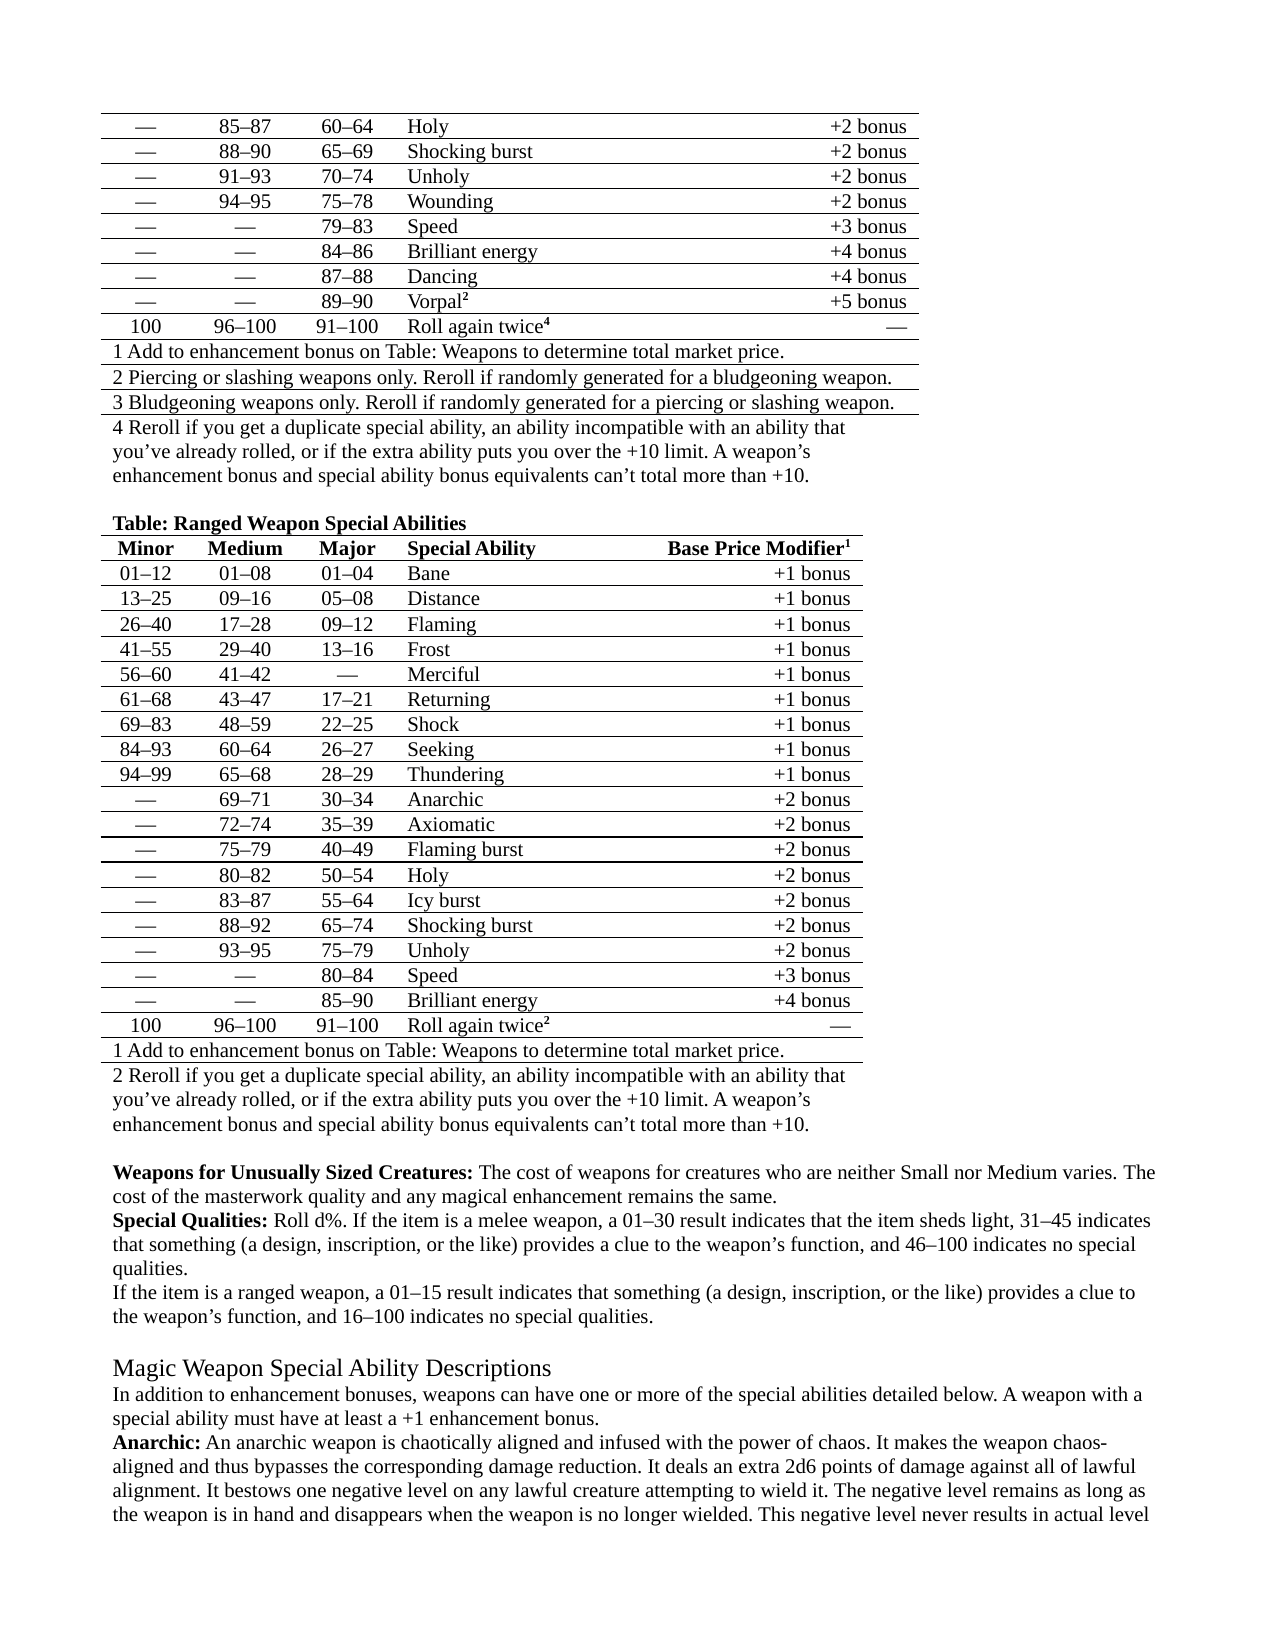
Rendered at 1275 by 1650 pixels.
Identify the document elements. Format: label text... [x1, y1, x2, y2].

table_cell Minor [101, 536, 191, 560]
table_cell +4 bonus [675, 239, 919, 263]
table_cell +3 bonus [600, 963, 862, 987]
table_cell 93–95 [191, 938, 299, 962]
table_cell 26–27 [299, 737, 395, 761]
table_cell Flaming burst [395, 838, 600, 861]
table_cell 75–78 [299, 189, 395, 213]
table_cell +1 bonus [600, 737, 862, 761]
table_cell Flaming [395, 611, 600, 636]
table_cell 05–08 [299, 586, 395, 610]
table_cell — [600, 1013, 862, 1037]
table_cell +2 bonus [600, 913, 862, 937]
table_cell 30–34 [299, 787, 395, 811]
table_cell Distance [395, 586, 600, 610]
table_cell — [101, 838, 191, 861]
table_cell — [299, 662, 395, 686]
table_cell +2 bonus [675, 114, 919, 138]
table_cell 89–90 [299, 289, 395, 313]
text Special Qualities: Roll d%. If the item is a melee weapon, a 01–30 result indicates that the item sheds light, 31–45 indicates that something (a design, inscription, or the like) provides a clue to the weapon’s function, and 46–100 indicates no special qualities. [112, 1208, 1162, 1280]
table_cell 85–87 [191, 114, 299, 138]
table_cell 26–40 [101, 611, 191, 636]
table_cell Speed [395, 214, 675, 238]
table_cell +2 bonus [600, 888, 862, 912]
table_cell +2 bonus [675, 189, 919, 213]
table_cell +1 bonus [600, 712, 862, 736]
table_cell — [101, 863, 191, 887]
table_cell 13–25 [101, 586, 191, 610]
table_cell — [191, 214, 299, 238]
table_cell 2 Piercing or slashing weapons only. Reroll if randomly generated for a bludgeoning weapon. [101, 365, 919, 389]
table_cell +4 bonus [675, 264, 919, 288]
table_cell — [101, 988, 191, 1012]
table_cell +1 bonus [600, 561, 862, 585]
table_cell 72–74 [191, 812, 299, 836]
table_cell 85–90 [299, 988, 395, 1012]
table_cell 84–86 [299, 239, 395, 263]
table_cell +2 bonus [675, 164, 919, 188]
table_cell — [101, 812, 191, 836]
table_cell 41–42 [191, 662, 299, 686]
table_cell +2 bonus [600, 938, 862, 962]
table_cell Dancing [395, 264, 675, 288]
table_cell 17–21 [299, 687, 395, 711]
table_cell Holy [395, 863, 600, 887]
table_cell 09–16 [191, 586, 299, 610]
table_cell Unholy [395, 938, 600, 962]
table_cell 13–16 [299, 637, 395, 661]
table_cell Brilliant energy [395, 988, 600, 1012]
table_cell — [101, 913, 191, 937]
table_cell 60–64 [299, 114, 395, 138]
table_cell 80–84 [299, 963, 395, 987]
table_cell — [101, 289, 191, 313]
table_cell 61–68 [101, 687, 191, 711]
table_cell 41–55 [101, 637, 191, 661]
table_cell Special Ability [395, 536, 600, 560]
table_cell Roll again twice2 [395, 1013, 600, 1037]
table_cell — [101, 938, 191, 962]
table_cell 96–100 [191, 314, 299, 338]
table_cell 91–93 [191, 164, 299, 188]
table_cell — [101, 888, 191, 912]
table_cell 09–12 [299, 611, 395, 636]
table_cell Seeking [395, 737, 600, 761]
table_cell Roll again twice4 [395, 314, 675, 338]
table_cell — [191, 963, 299, 987]
table_cell 69–71 [191, 787, 299, 811]
table_cell 65–74 [299, 913, 395, 937]
table_cell 55–64 [299, 888, 395, 912]
table_cell 75–79 [299, 938, 395, 962]
table_cell Shocking burst [395, 139, 675, 163]
table_cell Shocking burst [395, 913, 600, 937]
table_cell 50–54 [299, 863, 395, 887]
table_cell — [101, 114, 191, 138]
table_cell 29–40 [191, 637, 299, 661]
table_cell 91–100 [299, 314, 395, 338]
table_cell Brilliant energy [395, 239, 675, 263]
table_cell 88–92 [191, 913, 299, 937]
text Weapons for Unusually Sized Creatures: The cost of weapons for creatures who are neither Small nor Medium varies. The cost of the masterwork quality and any magical enhancement remains the same. [112, 1159, 1162, 1208]
table_cell Major [299, 536, 395, 560]
table_cell 48–59 [191, 712, 299, 736]
table_cell +5 bonus [675, 289, 919, 313]
table_cell 91–100 [299, 1013, 395, 1037]
table_cell 40–49 [299, 838, 395, 861]
text Magic Weapon Special Ability Descriptions [112, 1353, 1162, 1382]
table_header Table: Ranged Weapon Special Abilities [101, 511, 862, 535]
table_cell 28–29 [299, 762, 395, 786]
text If the item is a ranged weapon, a 01–15 result indicates that something (a design, inscription, or the like) provides a clue to the weapon’s function, and 16–100 indicates no special qualities. [112, 1280, 1162, 1328]
table_cell — [101, 963, 191, 987]
table_cell +1 bonus [600, 662, 862, 686]
table_cell +1 bonus [600, 586, 862, 610]
table_cell +3 bonus [675, 214, 919, 238]
table_cell Holy [395, 114, 675, 138]
table_cell Wounding [395, 189, 675, 213]
table_cell 22–25 [299, 712, 395, 736]
table_cell 1 Add to enhancement bonus on Table: Weapons to determine total market price. [101, 340, 919, 363]
table_cell +2 bonus [675, 139, 919, 163]
table_cell — [191, 264, 299, 288]
table_cell — [191, 239, 299, 263]
table_cell 100 [101, 314, 191, 338]
table_cell +1 bonus [600, 762, 862, 786]
table_cell Axiomatic [395, 812, 600, 836]
table_cell 3 Bludgeoning weapons only. Reroll if randomly generated for a piercing or slashing weapon. [101, 390, 919, 414]
table_cell 56–60 [101, 662, 191, 686]
table_cell 35–39 [299, 812, 395, 836]
table_cell — [101, 139, 191, 163]
table_cell 60–64 [191, 737, 299, 761]
table_cell 65–69 [299, 139, 395, 163]
table_cell — [101, 239, 191, 263]
table_cell 01–04 [299, 561, 395, 585]
table_cell 1 Add to enhancement bonus on Table: Weapons to determine total market price. [101, 1038, 862, 1062]
table_cell 01–08 [191, 561, 299, 585]
table_cell 84–93 [101, 737, 191, 761]
table_cell +1 bonus [600, 637, 862, 661]
table_cell +1 bonus [600, 687, 862, 711]
table_cell +2 bonus [600, 863, 862, 887]
text In addition to enhancement bonuses, weapons can have one or more of the special abilities detailed below. A weapon with a special ability must have at least a +1 enhancement bonus. [112, 1382, 1162, 1430]
table_cell — [101, 164, 191, 188]
table_cell — [101, 214, 191, 238]
table_cell 69–83 [101, 712, 191, 736]
table_cell Medium [191, 536, 299, 560]
table_cell Frost [395, 637, 600, 661]
table_cell Merciful [395, 662, 600, 686]
table_cell Unholy [395, 164, 675, 188]
table_cell Speed [395, 963, 600, 987]
table_cell 43–47 [191, 687, 299, 711]
table_cell 79–83 [299, 214, 395, 238]
table_cell 96–100 [191, 1013, 299, 1037]
table_cell 100 [101, 1013, 191, 1037]
table_cell — [101, 264, 191, 288]
table_cell +2 bonus [600, 812, 862, 836]
table_cell — [191, 988, 299, 1012]
table_cell — [101, 787, 191, 811]
text Anarchic: An anarchic weapon is chaotically aligned and infused with the power of chaos. It makes the weapon chaos-aligned and thus bypasses the corresponding damage reduction. It deals an extra 2d6 points of damage against all of lawful alignment. It bestows one negative level on any lawful creature attempting to wield it. The negative level remains as long as the weapon is in hand and disappears when the weapon is no longer wielded. This negative level never results in actual level [112, 1430, 1162, 1526]
table_cell 01–12 [101, 561, 191, 585]
table_cell Base Price Modifier1 [600, 536, 862, 560]
table_cell 80–82 [191, 863, 299, 887]
table_cell 70–74 [299, 164, 395, 188]
table_cell 83–87 [191, 888, 299, 912]
table_cell 87–88 [299, 264, 395, 288]
table_cell +2 bonus [600, 787, 862, 811]
table_cell — [675, 314, 919, 338]
table_cell 94–95 [191, 189, 299, 213]
table_cell +4 bonus [600, 988, 862, 1012]
table_cell Returning [395, 687, 600, 711]
table_cell — [101, 189, 191, 213]
table_cell 65–68 [191, 762, 299, 786]
table_cell Icy burst [395, 888, 600, 912]
table_cell 75–79 [191, 838, 299, 861]
table_cell +2 bonus [600, 838, 862, 861]
table_cell Thundering [395, 762, 600, 786]
table_cell +1 bonus [600, 611, 862, 636]
table_cell Anarchic [395, 787, 600, 811]
table_cell Shock [395, 712, 600, 736]
table_cell 94–99 [101, 762, 191, 786]
table_cell — [191, 289, 299, 313]
table_cell 2 Reroll if you get a duplicate special ability, an ability incompatible with an ability that you’ve already rolled, or if the extra ability puts you over the +10 limit. A weapon’s enhancement bonus and special ability bonus equivalents can’t total more than +10. [101, 1063, 862, 1136]
table_cell 4 Reroll if you get a duplicate special ability, an ability incompatible with an ability that you’ve already rolled, or if the extra ability puts you over the +10 limit. A weapon’s enhancement bonus and special ability bonus equivalents can’t total more than +10. [101, 415, 919, 487]
table_cell 17–28 [191, 611, 299, 636]
table_cell Vorpal2 [395, 289, 675, 313]
table_cell Bane [395, 561, 600, 585]
table_cell 88–90 [191, 139, 299, 163]
